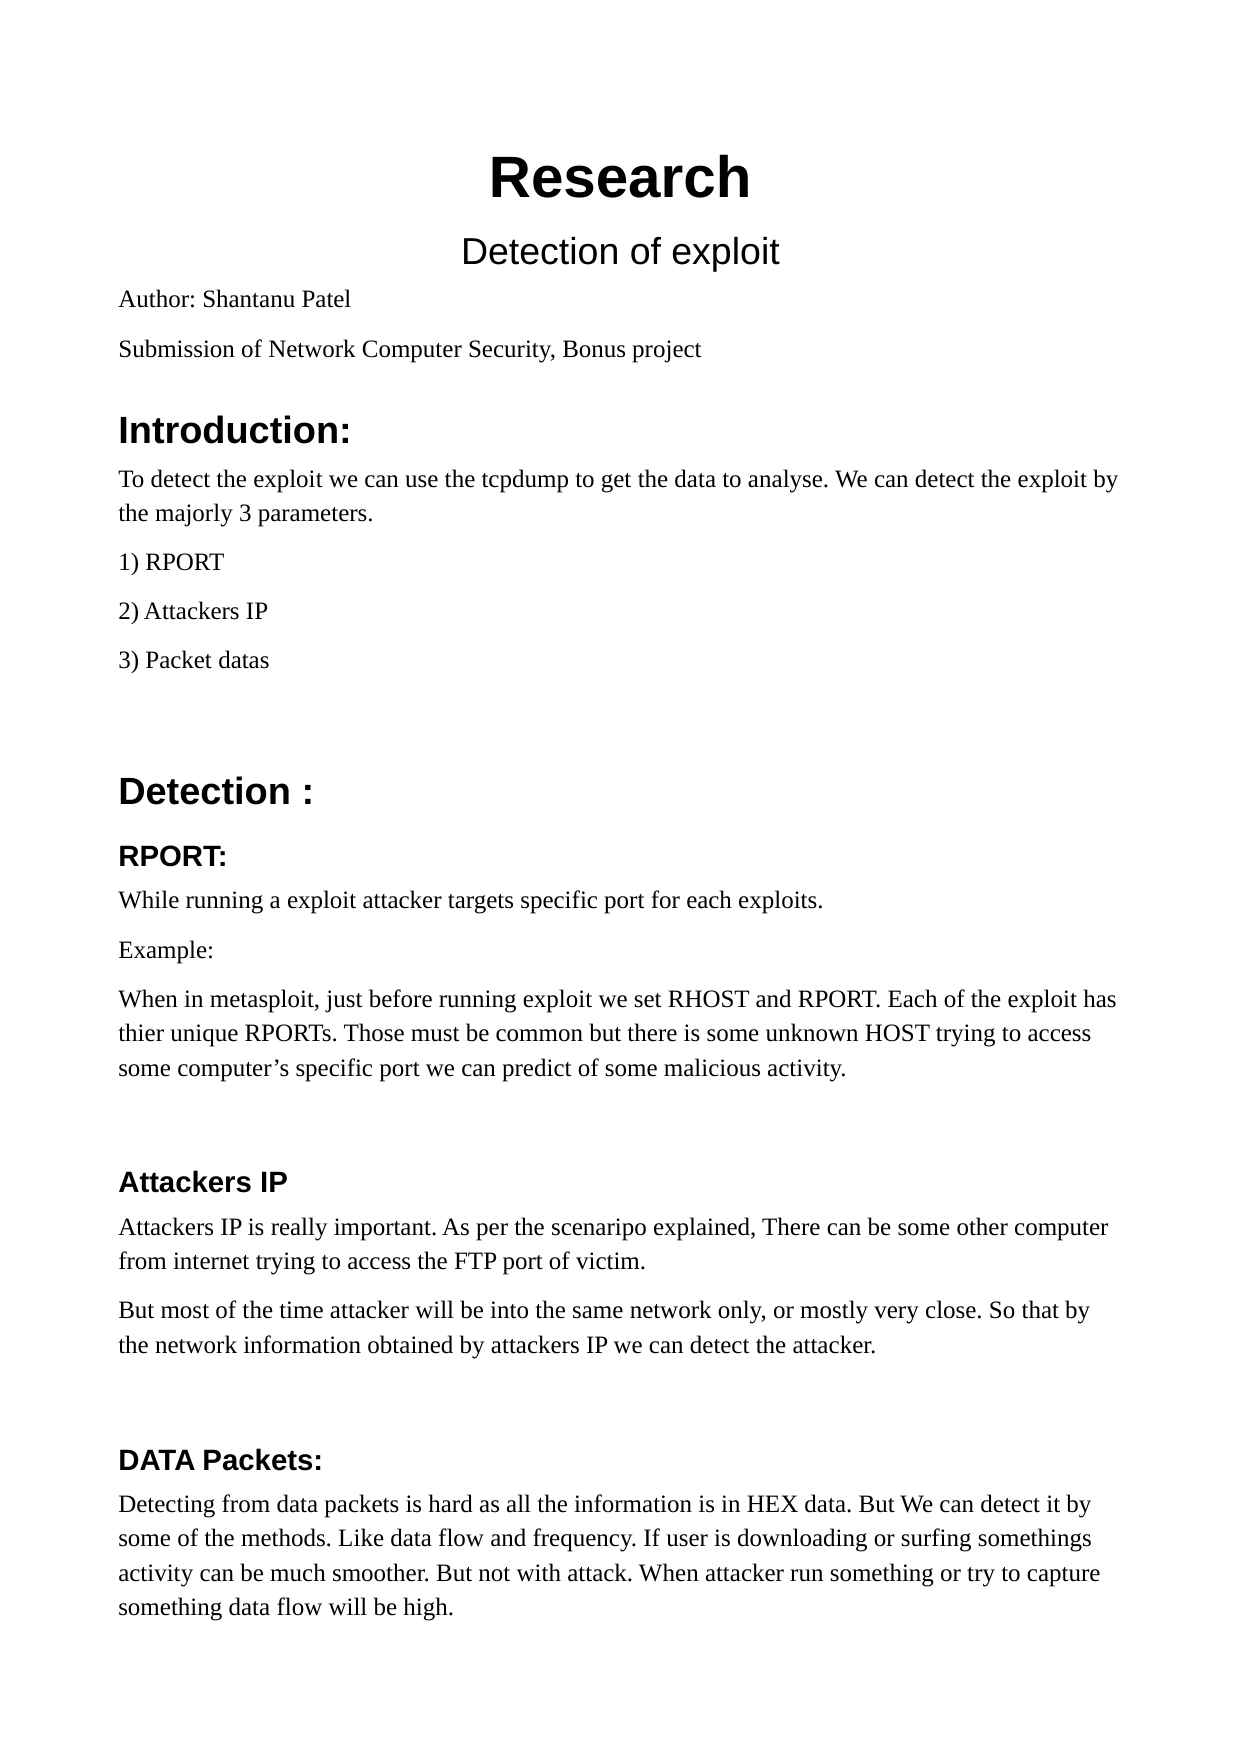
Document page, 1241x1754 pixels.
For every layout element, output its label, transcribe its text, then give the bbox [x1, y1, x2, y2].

text When in metasploit, just before running exploit we set RHOST and RPORT. Each of the exploit has thier unique RPORTs. Those must be common but there is some unknown HOST trying to access some computer’s specific port we can predict of some malicious activity. [118, 984, 1122, 1081]
title Research [118, 143, 1122, 210]
text Author: Shantanu Patel [118, 284, 1122, 313]
subtitle Detection : [118, 769, 1122, 812]
subtitle Introduction: [118, 408, 1122, 451]
text To detect the exploit we can use the tcpdump to get the data to analyse. We can detect the exploit by the majorly 3 parameters. [118, 464, 1122, 527]
text Detecting from data packets is hard as all the information is in HEX data. But We can detect it by some of the methods. Like data flow and frequency. If user is downloading or surfing somethings activity can be much smoother. But not with attack. When attacker run something or try to capture something data flow will be high. [118, 1489, 1122, 1621]
subtitle Detection of exploit [118, 229, 1122, 272]
subtitle DATA Packets: [118, 1442, 1122, 1476]
text Submission of Network Computer Security, Bonus project [118, 334, 1122, 362]
text But most of the time attacker will be into the same network only, or mostly very close. So that by the network information obtained by attackers IP we can detect the attacker. [118, 1295, 1122, 1358]
text While running a exploit attacker targets specific port for each exploits. [118, 886, 1122, 914]
text 1) RPORT [118, 547, 1122, 576]
text 2) Attackers IP [118, 596, 1122, 625]
subtitle RPORT: [118, 839, 1122, 873]
text Example: [118, 935, 1122, 963]
text Attackers IP is really important. As per the scenaripo explained, There can be some other computer from internet trying to access the FTP port of victim. [118, 1212, 1122, 1275]
text 3) Packet datas [118, 646, 1122, 674]
subtitle Attackers IP [118, 1165, 1122, 1199]
